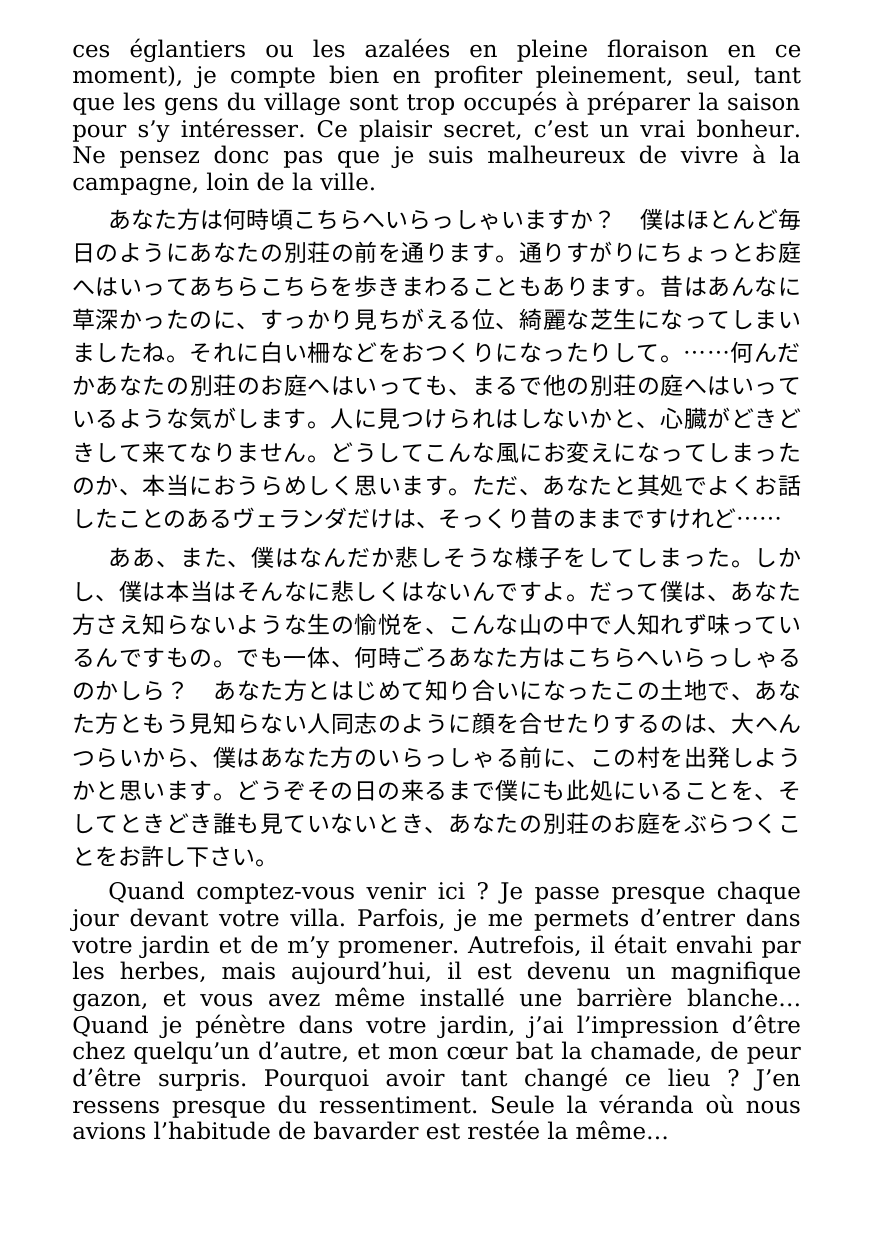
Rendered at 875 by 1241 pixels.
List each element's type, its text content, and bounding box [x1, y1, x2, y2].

text ces églantiers ou les azalées en pleine floraison en ce moment), je compte bien en profiter pleinement, seul, tant que les gens du village sont trop occupés à préparer la saison pour s’y intéresser. Ce plaisir secret, c’est un vrai bonheur. Ne pensez donc pas que je suis malheureux de vivre à la campagne, loin de la ville. [72, 36, 802, 196]
text あなた方は何時頃こちらへいらっしゃいますか？ 僕はほとんど毎日のようにあなたの別荘の前を通ります。通りすがりにちょっとお庭へはいってあちらこちらを歩きまわることもあります。昔はあんなに草深かったのに、すっかり見ちがえる位、綺麗な芝生になってしまいましたね。それに白い柵などをおつくりになったりして。……何んだかあなたの別荘のお庭へはいっても、まるで他の別荘の庭へはいっているような気がします。人に見つけられはしないかと、心臓がどきどきして来てなりません。どうしてこんな風にお変えになってしまったのか、本当におうらめしく思います。ただ、あなたと其処でよくお話したことのあるヴェランダだけは、そっくり昔のままですけれど…… [72, 202, 802, 534]
text ああ、また、僕はなんだか悲しそうな様子をしてしまった。しかし、僕は本当はそんなに悲しくはないんですよ。だって僕は、あなた方さえ知らないような生の愉悦を、こんな山の中で人知れず味っているんですもの。でも一体、何時ごろあなた方はこちらへいらっしゃるのかしら？ あなた方とはじめて知り合いになったこの土地で、あなた方ともう見知らない人同志のように顔を合せたりするのは、大へんつらいから、僕はあなた方のいらっしゃる前に、この村を出発しようかと思います。どうぞその日の来るまで僕にも此処にいることを、そしてときどき誰も見ていないとき、あなたの別荘のお庭をぶらつくことをお許し下さい。 [72, 540, 802, 872]
text Quand comptez-vous venir ici ? Je passe presque chaque jour devant votre villa. Parfois, je me permets d’entrer dans votre jardin et de m’y promener. Autrefois, il était envahi par les herbes, mais aujourd’hui, il est devenu un magnifique gazon, et vous avez même installé une barrière blanche… Quand je pénètre dans votre jardin, j’ai l’impression d’être chez quelqu’un d’autre, et mon cœur bat la chamade, de peur d’être surpris. Pourquoi avoir tant changé ce lieu ? J’en ressens presque du ressentiment. Seule la véranda où nous avions l’habitude de bavarder est restée la même… [72, 878, 802, 1145]
